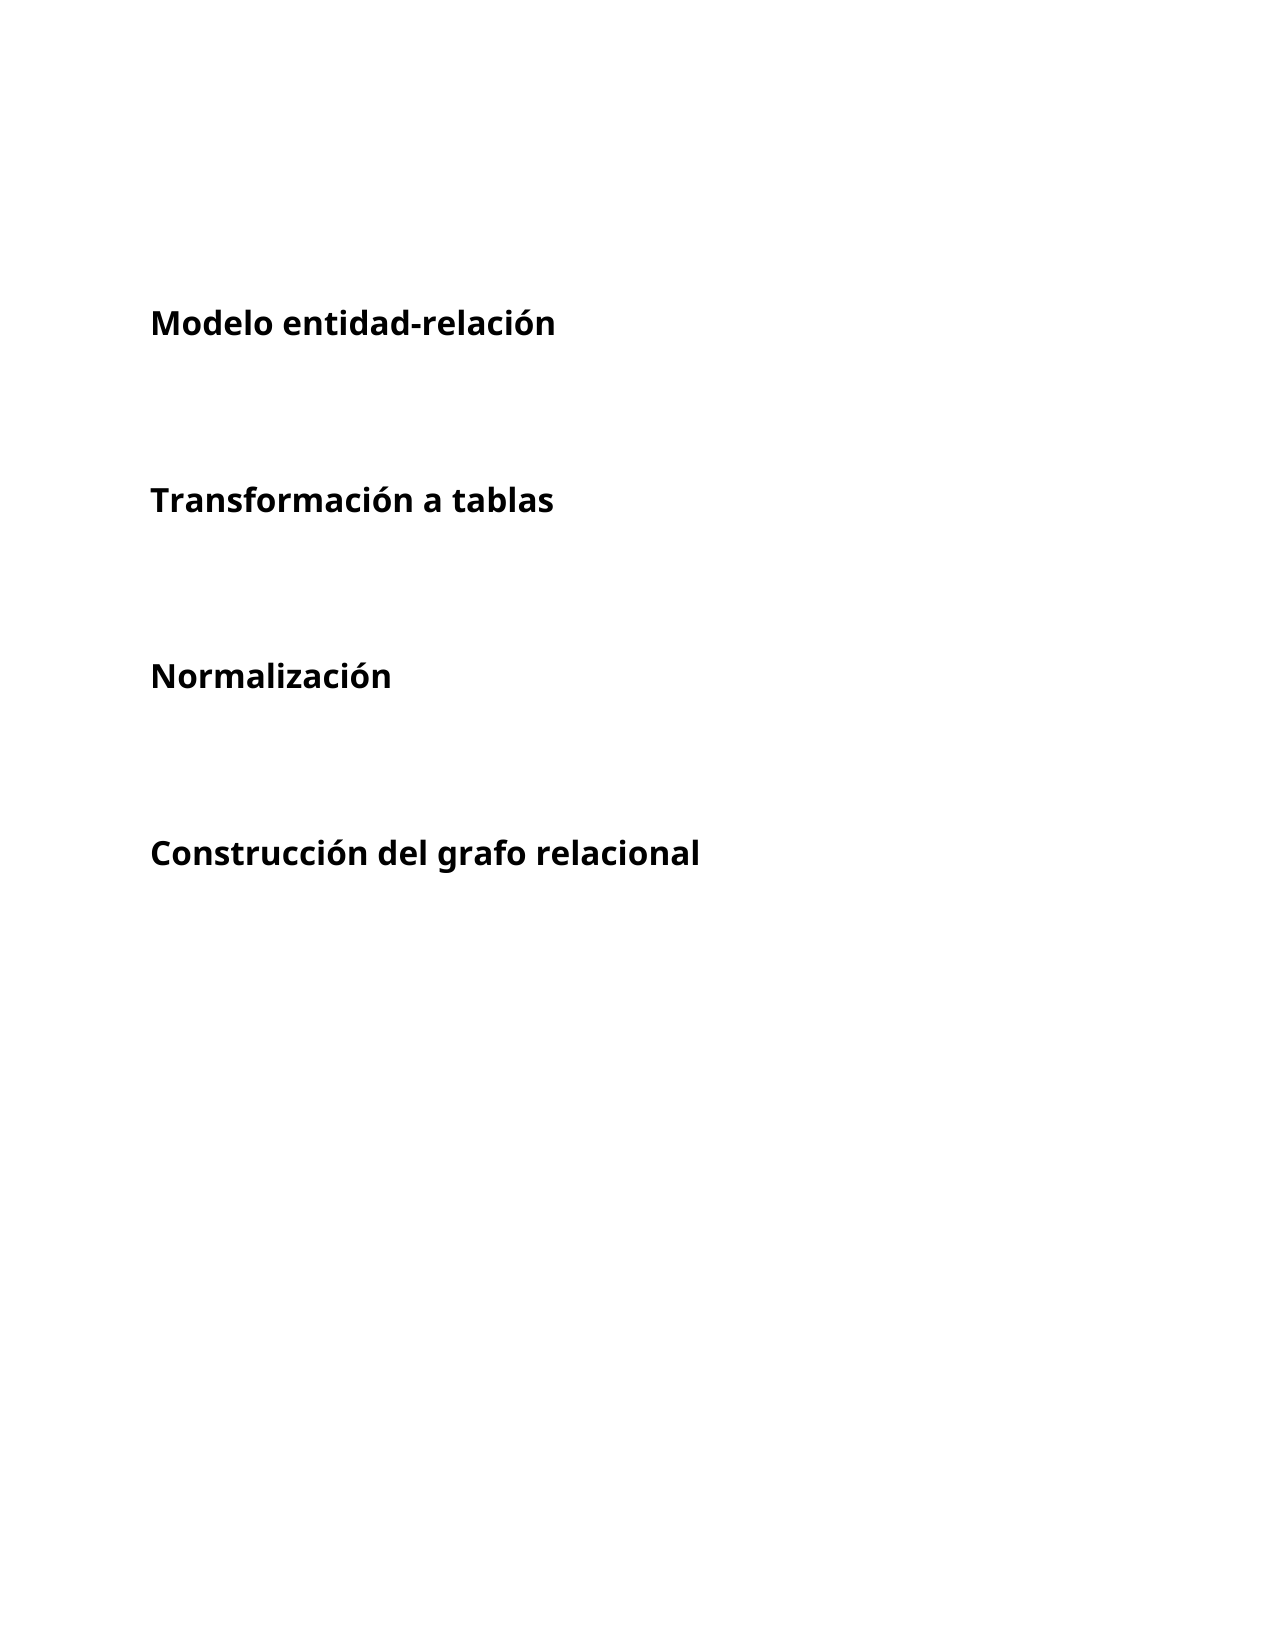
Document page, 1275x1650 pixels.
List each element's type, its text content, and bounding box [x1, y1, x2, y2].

subtitle Transformación a tablas [150, 477, 1125, 522]
subtitle Modelo entidad-relación [150, 300, 1125, 346]
subtitle Construcción del grafo relacional [150, 829, 1125, 875]
subtitle Normalización [150, 653, 1125, 698]
